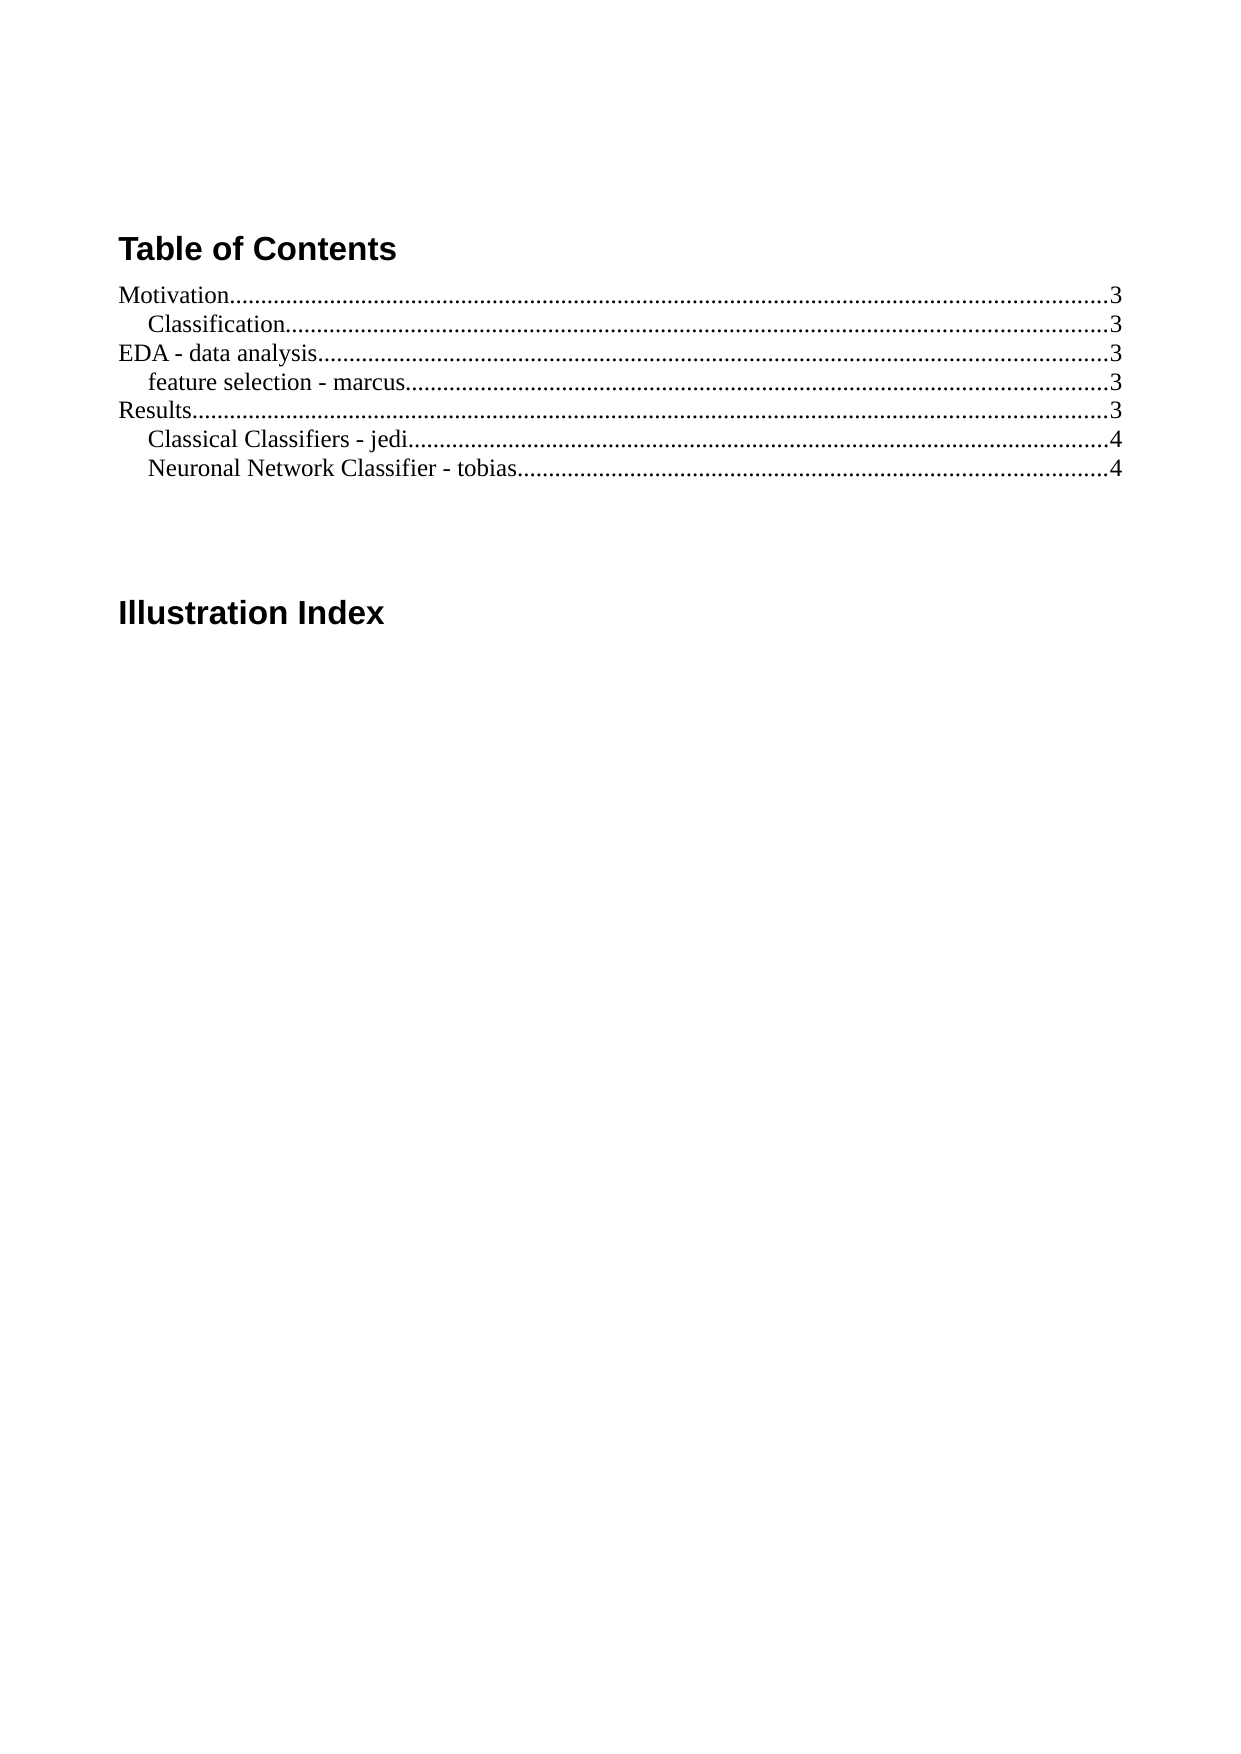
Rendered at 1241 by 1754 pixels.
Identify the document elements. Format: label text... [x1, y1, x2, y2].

text Results 3 [118, 395, 1122, 424]
text Neuronal Network Classifier - tobias 4 [148, 453, 1122, 482]
text Classical Classifiers - jedi 4 [148, 424, 1122, 453]
text Classification 3 [148, 309, 1122, 338]
text Motivation 3 [118, 280, 1122, 309]
text feature selection - marcus 3 [148, 367, 1122, 395]
text EDA - data analysis 3 [118, 338, 1122, 367]
subtitle Table of Contents [118, 229, 1122, 268]
subtitle Illustration Index [118, 593, 1122, 631]
